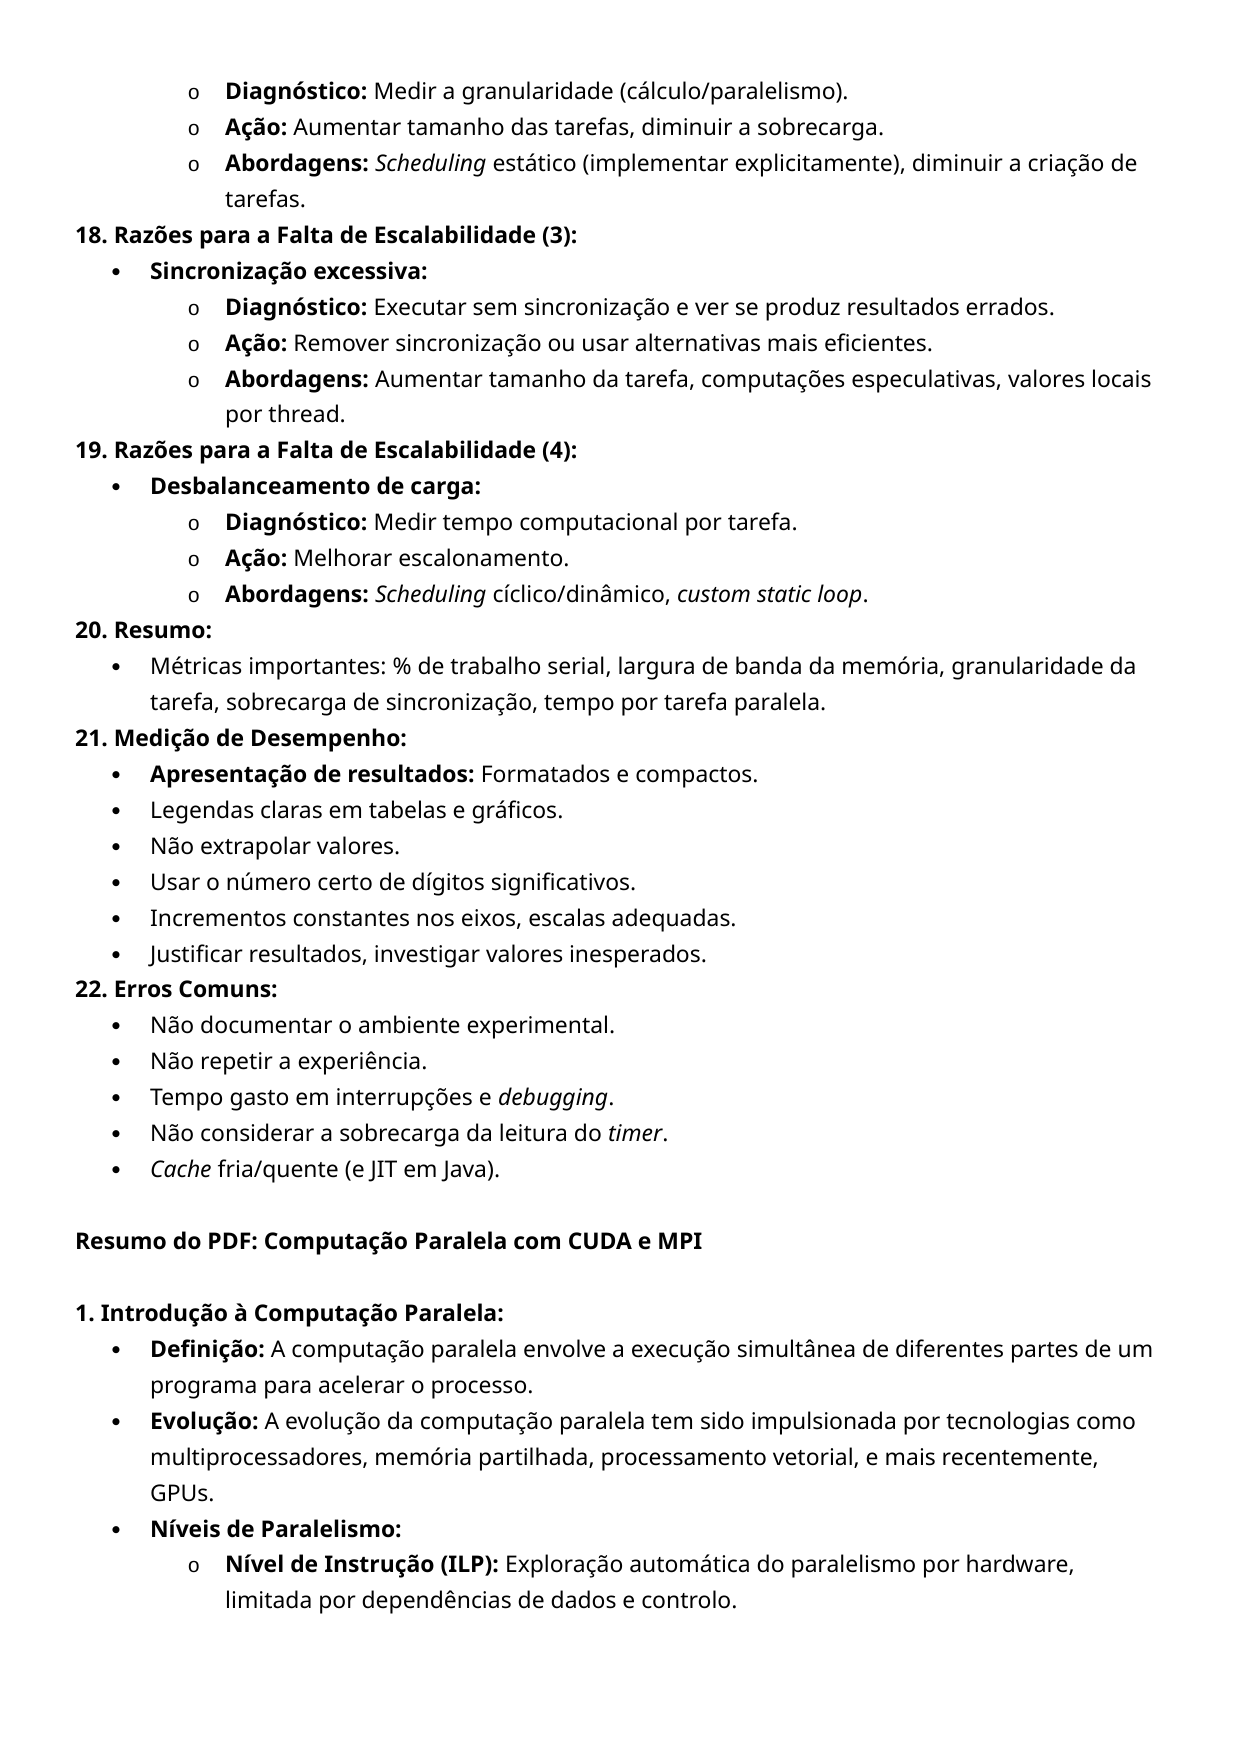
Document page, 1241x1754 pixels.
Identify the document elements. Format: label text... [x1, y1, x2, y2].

list Diagnóstico: Medir tempo computacional por tarefa. [187, 506, 1165, 537]
list Não considerar a sobrecarga da leitura do timer. [112, 1117, 1165, 1148]
list Definição: A computação paralela envolve a execução simultânea de diferentes partes de um programa para acelerar o processo. [112, 1333, 1165, 1400]
list Usar o número certo de dígitos significativos. [112, 866, 1165, 897]
list Não repetir a experiência. [112, 1045, 1165, 1077]
text Resumo do PDF: Computação Paralela com CUDA e MPI [75, 1225, 1165, 1256]
list Diagnóstico: Medir a granularidade (cálculo/paralelismo). [187, 75, 1165, 106]
list Incrementos constantes nos eixos, escalas adequadas. [112, 902, 1165, 933]
list Diagnóstico: Executar sem sincronização e ver se produz resultados errados. [187, 291, 1165, 322]
list Sincronização excessiva: [112, 255, 1165, 286]
list Métricas importantes: % de trabalho serial, largura de banda da memória, granularidade da tarefa, sobrecarga de sincronização, tempo por tarefa paralela. [112, 650, 1165, 717]
list Cache fria/quente (e JIT em Java). [112, 1153, 1165, 1184]
list Níveis de Paralelismo: [112, 1512, 1165, 1544]
text 1. Introdução à Computação Paralela: [75, 1297, 1165, 1328]
list Justificar resultados, investigar valores inesperados. [112, 937, 1165, 969]
list Ação: Aumentar tamanho das tarefas, diminuir a sobrecarga. [187, 111, 1165, 142]
list Tempo gasto em interrupções e debugging. [112, 1081, 1165, 1112]
text 22. Erros Comuns: [75, 973, 1165, 1005]
list Desbalanceamento de carga: [112, 470, 1165, 502]
list Ação: Melhorar escalonamento. [187, 542, 1165, 573]
text 21. Medição de Desempenho: [75, 722, 1165, 753]
list Abordagens: Aumentar tamanho da tarefa, computações especulativas, valores locais por thread. [187, 362, 1165, 430]
list Não documentar o ambiente experimental. [112, 1009, 1165, 1041]
list Apresentação de resultados: Formatados e compactos. [112, 758, 1165, 789]
list Evolução: A evolução da computação paralela tem sido impulsionada por tecnologias como multiprocessadores, memória partilhada, processamento vetorial, e mais recentemente, GPUs. [112, 1405, 1165, 1508]
text 19. Razões para a Falta de Escalabilidade (4): [75, 434, 1165, 466]
list Abordagens: Scheduling estático (implementar explicitamente), diminuir a criação de tarefas. [187, 147, 1165, 214]
list Ação: Remover sincronização ou usar alternativas mais eficientes. [187, 327, 1165, 358]
list Abordagens: Scheduling cíclico/dinâmico, custom static loop. [187, 578, 1165, 609]
text 18. Razões para a Falta de Escalabilidade (3): [75, 219, 1165, 250]
text 20. Resumo: [75, 614, 1165, 645]
list Legendas claras em tabelas e gráficos. [112, 794, 1165, 825]
list Não extrapolar valores. [112, 830, 1165, 861]
list Nível de Instrução (ILP): Exploração automática do paralelismo por hardware, limitada por dependências de dados e controlo. [187, 1548, 1165, 1616]
